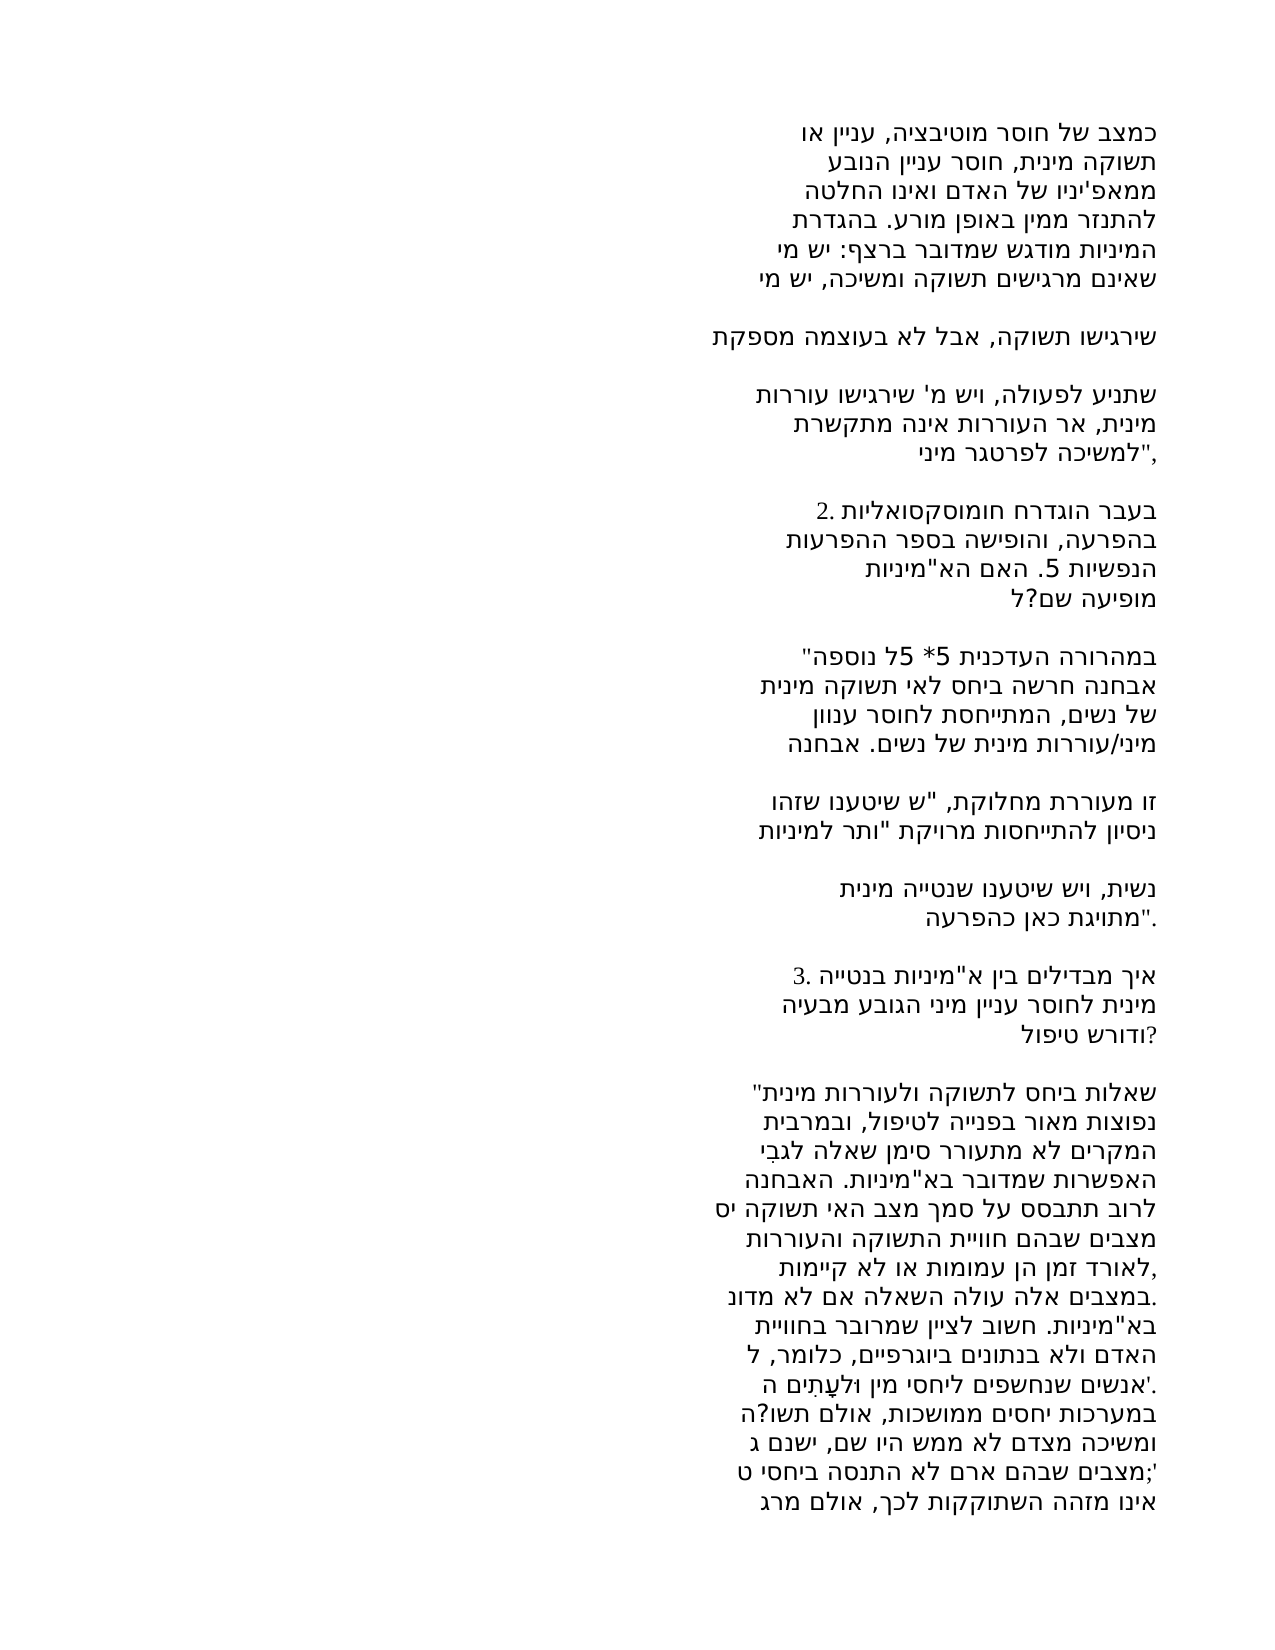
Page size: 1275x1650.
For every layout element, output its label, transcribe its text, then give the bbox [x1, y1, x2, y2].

text במצבים אלה עולה השאלה אם לא מדונ. [118, 1282, 1157, 1312]
text מיני/עוררות מינית של נשים. אבחנה [118, 729, 1157, 758]
text לאורד זמן הן עמומות או לא קיימות, [118, 1253, 1157, 1282]
text שתניע לפעולה, ויש מ' שירגישו עוררות [118, 380, 1157, 409]
text המיניות מודגש שמדובר ברצף: יש מי [118, 235, 1157, 264]
text בא"מיניות. חשוב לציין שמרובר בחוויית [118, 1312, 1157, 1341]
text במערכות יחסים ממושכות, אולם תשו?ה [118, 1399, 1157, 1428]
text ודורש טיפול? [118, 1020, 1157, 1049]
text מופיעה שם?ל [118, 584, 1157, 613]
text האפשרות שמדובר בא"מיניות. האבחנה [118, 1166, 1157, 1195]
text 2. בעבר הוגדרח חומוסקסואליות [118, 496, 1157, 525]
text למשיכה לפרטגר מיני", [118, 438, 1157, 467]
text שירגישו תשוקה, אבל לא בעוצמה מספקת [118, 322, 1157, 351]
text מצבים שבהם ארם לא התנסה ביחסי ט;' [118, 1457, 1157, 1487]
text של נשים, המתייחסת לחוסר ענוון [118, 700, 1157, 729]
text אבחנה חרשה ביחס לאי תשוקה מינית [118, 671, 1157, 700]
text מינית, אר העוררות אינה מתקשרת [118, 409, 1157, 438]
text הנפשיות 5. האם הא"מיניות [118, 554, 1157, 584]
text "במהרורה העדכנית 5* 5ל נוספה [118, 642, 1157, 671]
text לרוב תתבסס על סמך מצב האי תשוקה יס [118, 1195, 1157, 1224]
text מצבים שבהם חוויית התשוקה והעוררות [118, 1224, 1157, 1253]
text להתנזר ממין באופן מורע. בהגדרת [118, 206, 1157, 235]
text אנשים שנחשפים ליחסי מין וּלעָתִים ה'. [118, 1370, 1157, 1399]
text אינו מזהה השתוקקות לכך, אולם מרג [118, 1487, 1157, 1516]
text ממאפ'יניו של האדם ואינו החלטה [118, 176, 1157, 206]
text ניסיון להתייחסות מרויקת "ותר למיניות [118, 816, 1157, 846]
text נפוצות מאור בפנייה לטיפול, ובמרבית [118, 1107, 1157, 1136]
text המקרים לא מתעורר סימן שאלה לגבִי [118, 1136, 1157, 1166]
text תשוקה מינית, חוסר עניין הנובע [118, 147, 1157, 176]
text "שאלות ביחס לתשוקה ולעוררות מינית [118, 1078, 1157, 1107]
text מינית לחוסר עניין מיני הגובע מבעיה [118, 991, 1157, 1020]
text מתויגת כאן כהפרעה". [118, 903, 1157, 933]
text שאינם מרגישים תשוקה ומשיכה, יש מי [118, 264, 1157, 293]
text נשית, ויש שיטענו שנטייה מינית [118, 874, 1157, 903]
text זו מעוררת מחלוקת, "ש שיטענו שזהו [118, 787, 1157, 816]
text כמצב של חוסר מוטיבציה, עניין או [118, 118, 1157, 147]
text האדם ולא בנתונים ביוגרפיים, כלומר, ל [118, 1341, 1157, 1370]
text 3. איך מבדילים בין א"מיניות בנטייה [118, 961, 1157, 991]
text ומשיכה מצדם לא ממש היו שם, ישנם ג [118, 1428, 1157, 1457]
text בהפרעה, והופישה בספר ההפרעות [118, 525, 1157, 554]
